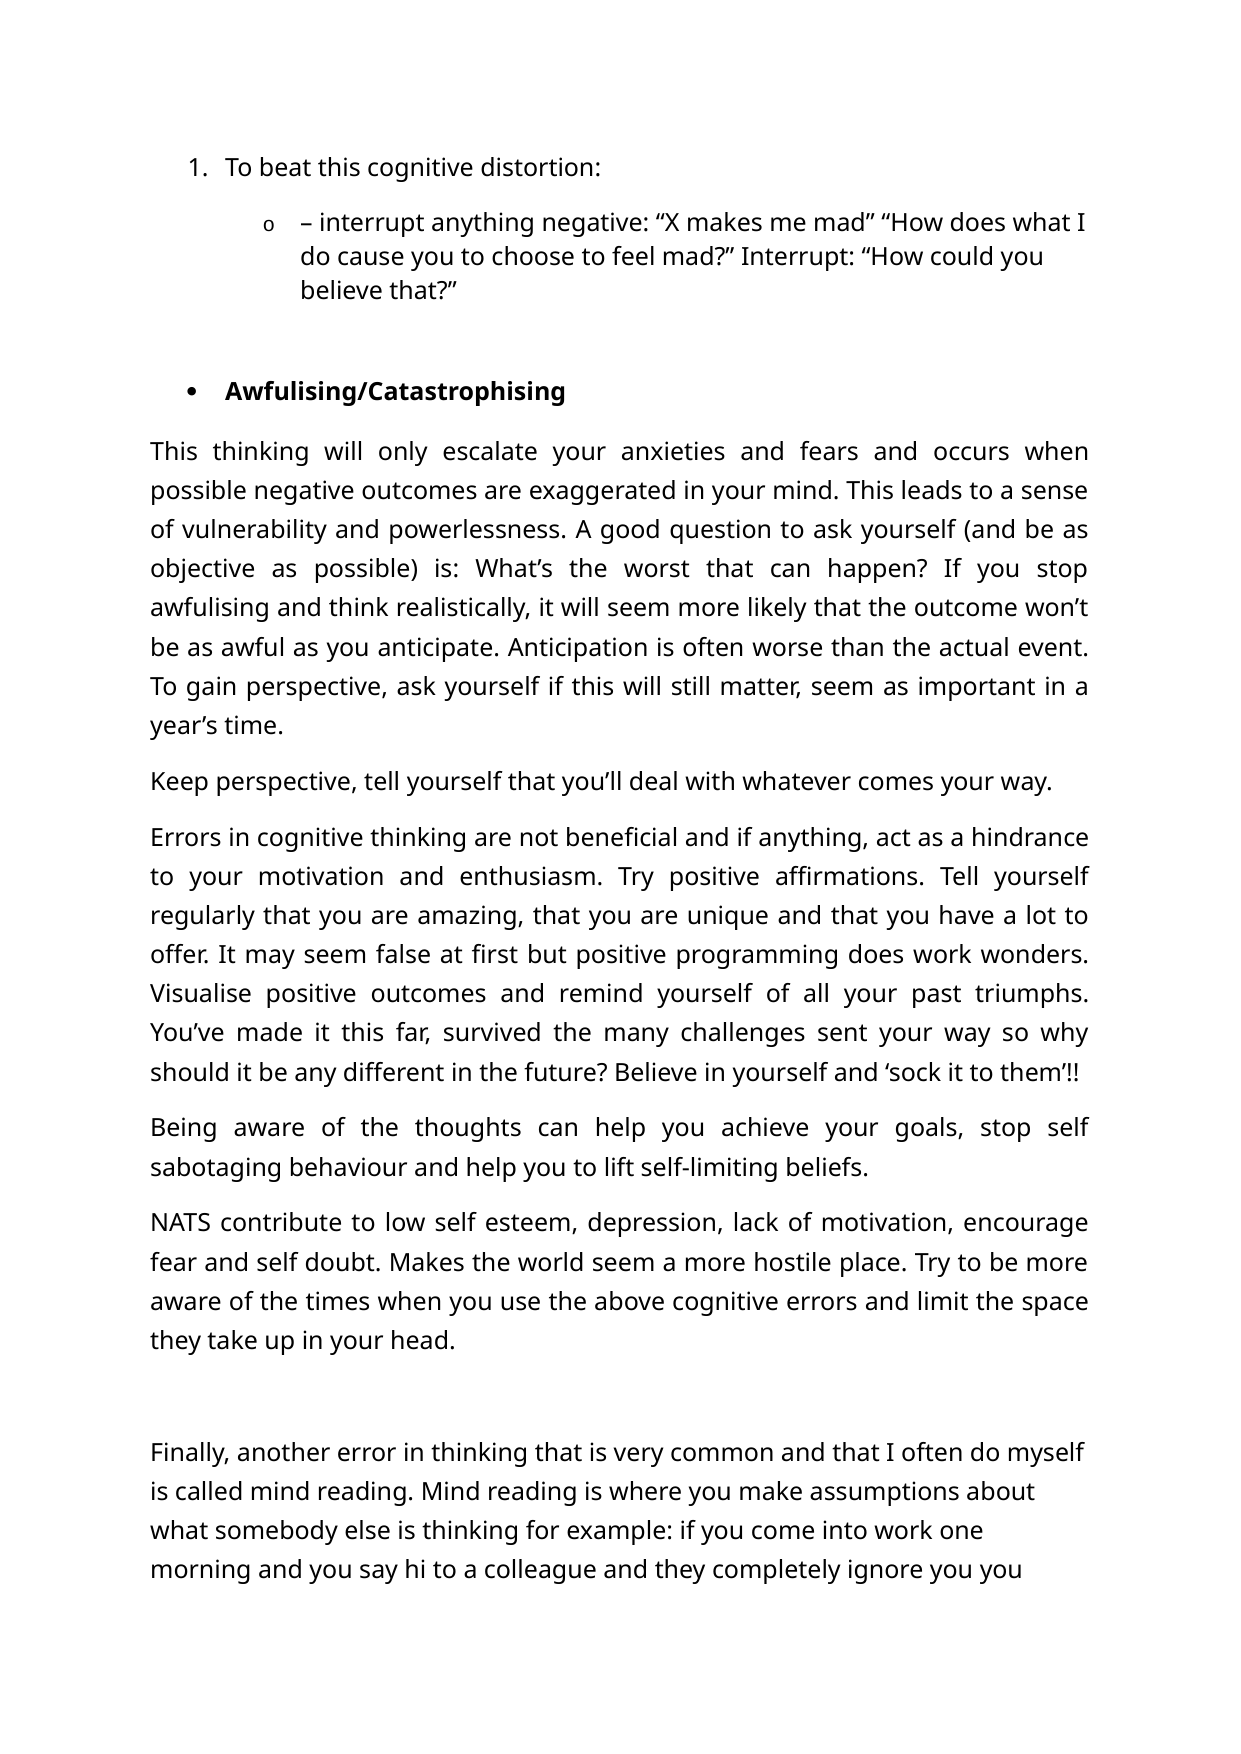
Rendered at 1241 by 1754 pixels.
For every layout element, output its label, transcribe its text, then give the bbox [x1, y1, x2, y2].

text Finally, another error in thinking that is very common and that I often do myself is called mind reading. Mind reading is where you make assumptions about what somebody else is thinking for example: if you come into work one morning and you say hi to a colleague and they completely ignore you you [150, 1434, 1090, 1586]
list To beat this cognitive distortion: [187, 150, 1090, 184]
text Being aware of the thoughts can help you achieve your goals, stop self sabotaging behaviour and help you to lift self-limiting beliefs. [150, 1110, 1090, 1183]
text Errors in cognitive thinking are not beneficial and if anything, act as a hindrance to your motivation and enthusiasm. Try positive affirmations. Tell yourself regularly that you are amazing, that you are unique and that you have a lot to offer. It may seem false at first but positive programming does work wonders. Visualise positive outcomes and remind yourself of all your past triumphs. You’ve made it this far, survived the many challenges sent your way so why should it be any different in the future? Believe in yourself and ‘sock it to them’!! [150, 819, 1090, 1088]
list Awfulising/Catastrophising [187, 373, 1090, 407]
text NATS contribute to low self esteem, depression, lack of motivation, encourage fear and self doubt. Makes the world seem a more hostile place. Try to be more aware of the times when you use the above cognitive errors and limit the space they take up in your head. [150, 1205, 1090, 1357]
text This thinking will only escalate your anxieties and fears and occurs when possible negative outcomes are exaggerated in your mind. This leads to a sense of vulnerability and powerlessness. A good question to ask yourself (and be as objective as possible) is: What’s the worst that can happen? If you stop awfulising and think realistically, it will seem more likely that the outcome won’t be as awful as you anticipate. Anticipation is often worse than the actual event. To gain perspective, ask yourself if this will still matter, seem as important in a year’s time. [150, 433, 1090, 742]
text Keep perspective, tell yourself that you’ll deal with whatever comes your way. [150, 763, 1090, 797]
list – interrupt anything negative: “X makes me mad” “How does what I do cause you to choose to feel mad?” Interrupt: “How could you believe that?” [262, 205, 1090, 307]
